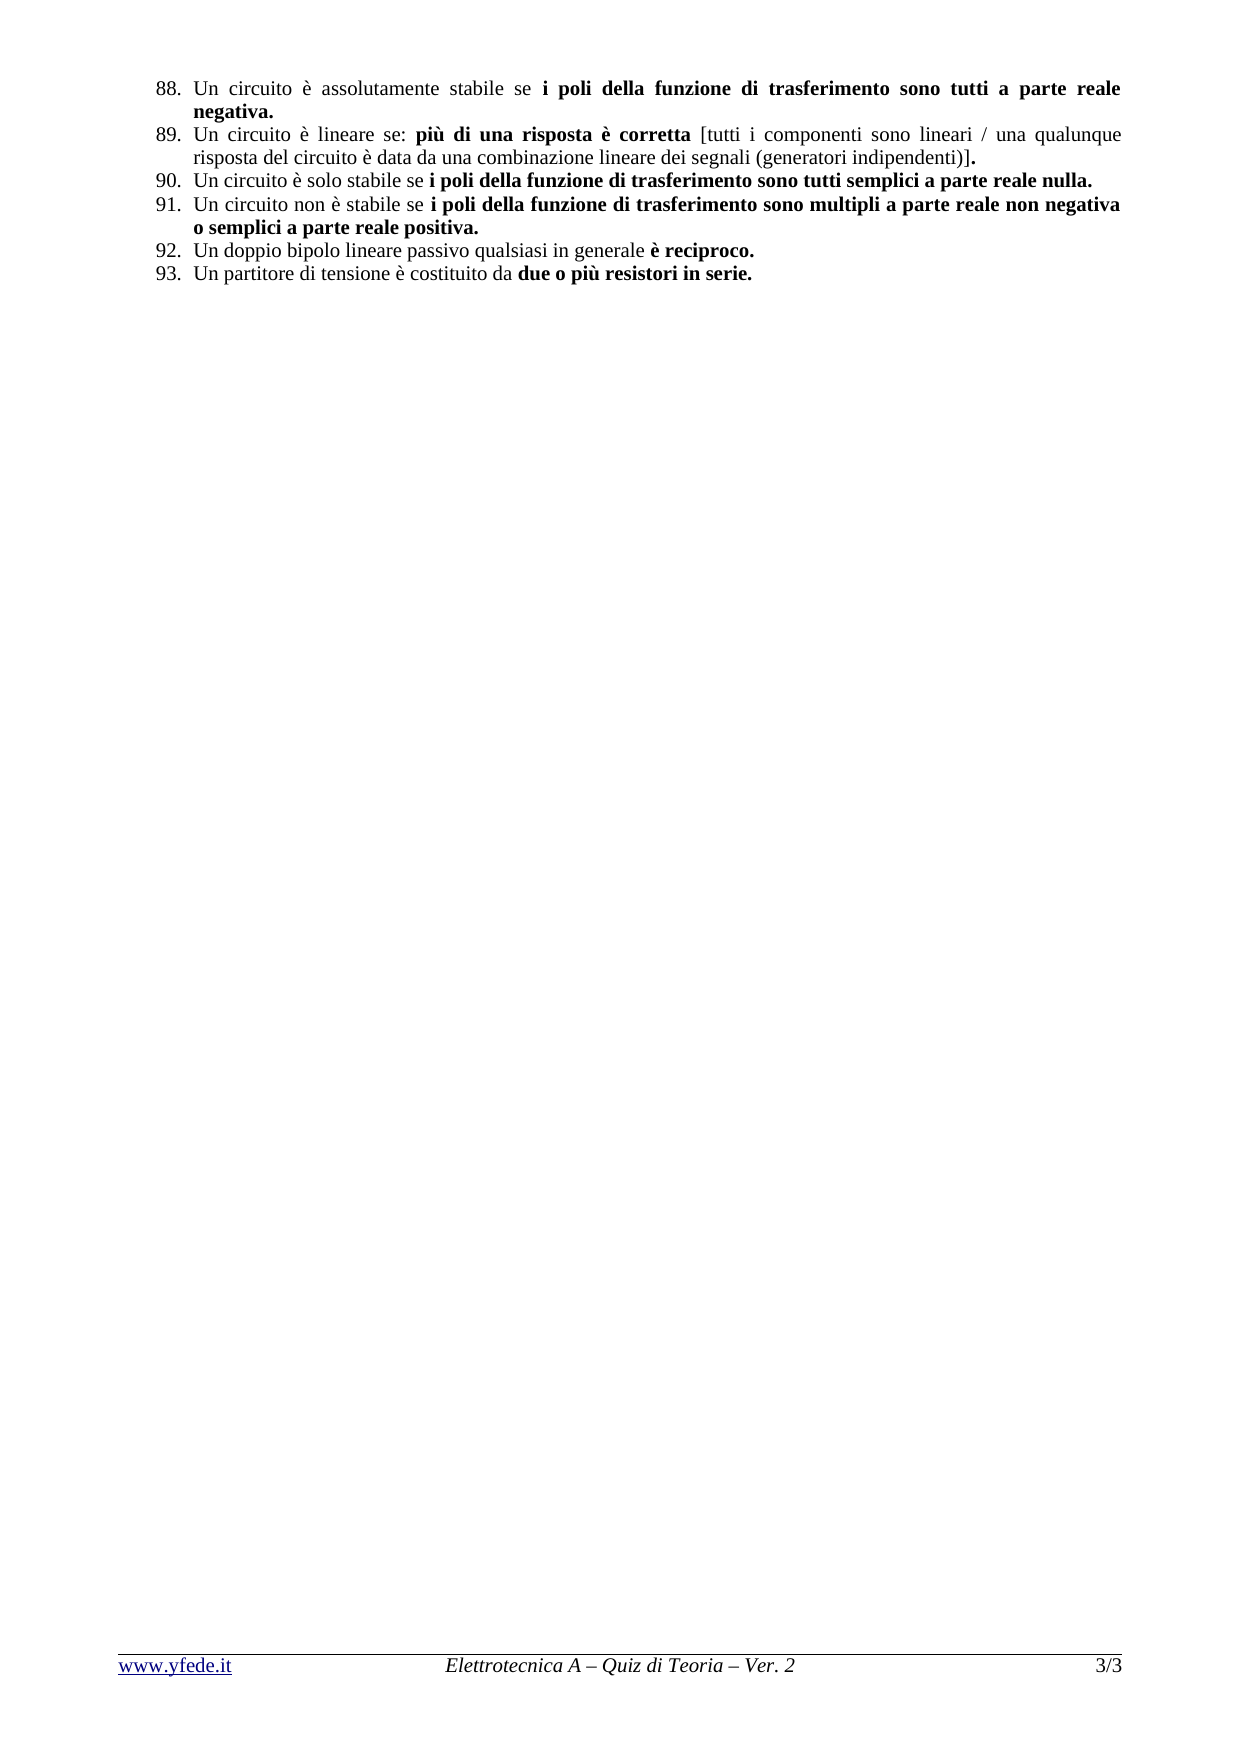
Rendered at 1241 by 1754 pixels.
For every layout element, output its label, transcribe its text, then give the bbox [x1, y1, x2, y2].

list Un circuito non è stabile se i poli della funzione di trasferimento sono multipli a parte reale non negativa o semplici a parte reale positiva. [156, 192, 1122, 239]
list Un circuito è solo stabile se i poli della funzione di trasferimento sono tutti semplici a parte reale nulla. [156, 169, 1122, 192]
list Un partitore di tensione è costituito da due o più resistori in serie. [156, 262, 1122, 285]
list Un circuito è lineare se: più di una risposta è corretta [tutti i componenti sono lineari / una qualunque risposta del circuito è data da una combinazione lineare dei segnali (generatori indipendenti)]. [156, 123, 1122, 169]
list Un circuito è assolutamente stabile se i poli della funzione di trasferimento sono tutti a parte reale negativa. [156, 77, 1122, 123]
list Un doppio bipolo lineare passivo qualsiasi in generale è reciproco. [156, 239, 1122, 262]
